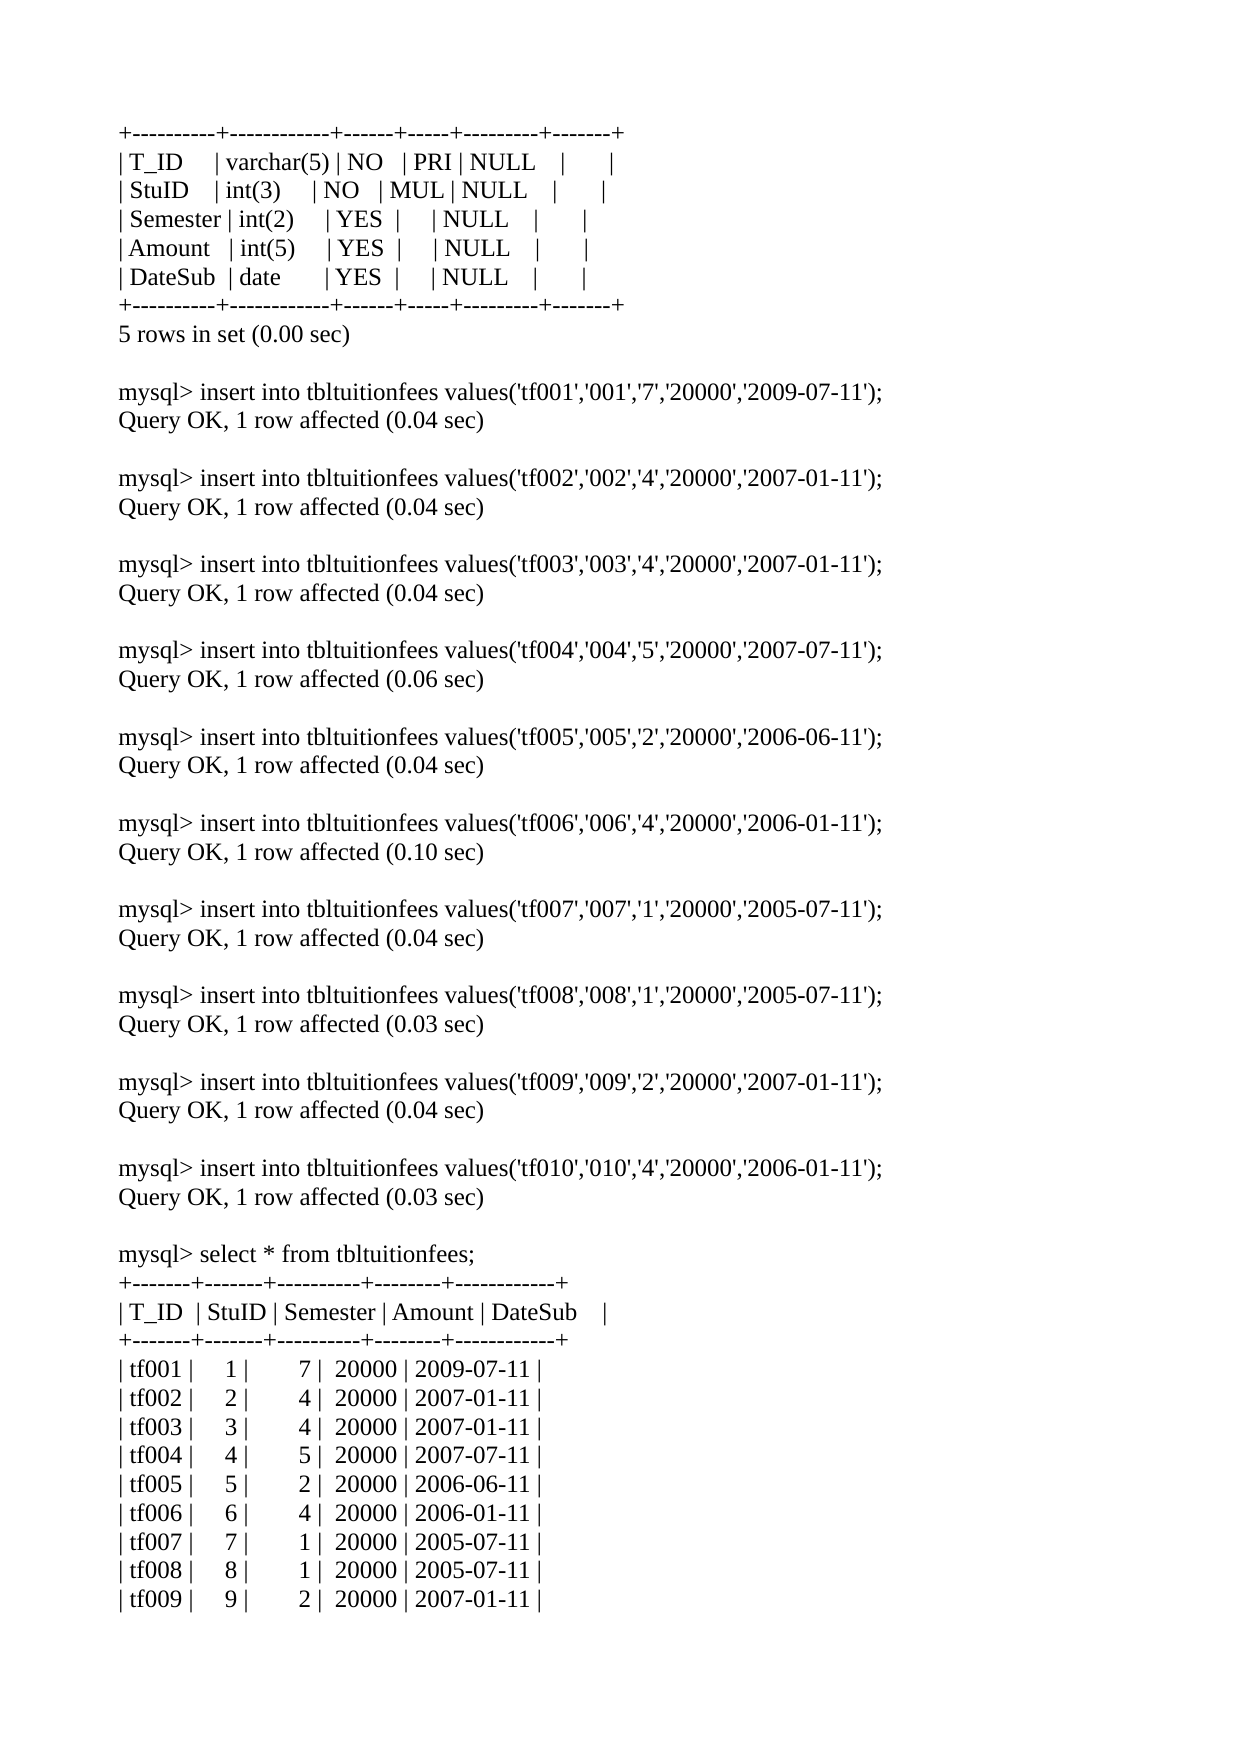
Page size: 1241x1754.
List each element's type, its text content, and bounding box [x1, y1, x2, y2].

text | tf008 | 8 | 1 | 20000 | 2005-07-11 | [118, 1556, 1122, 1584]
text | tf002 | 2 | 4 | 20000 | 2007-01-11 | [118, 1383, 1122, 1412]
text mysql> insert into tbltuitionfees values('tf004','004','5','20000','2007-07-11'); [118, 636, 1122, 664]
text | tf007 | 7 | 1 | 20000 | 2005-07-11 | [118, 1527, 1122, 1556]
text mysql> insert into tbltuitionfees values('tf005','005','2','20000','2006-06-11'); [118, 722, 1122, 751]
text | T_ID | varchar(5) | NO | PRI | NULL | | [118, 147, 1122, 176]
text Query OK, 1 row affected (0.03 sec) [118, 1182, 1122, 1211]
text Query OK, 1 row affected (0.04 sec) [118, 578, 1122, 607]
text Query OK, 1 row affected (0.04 sec) [118, 1096, 1122, 1124]
text Query OK, 1 row affected (0.04 sec) [118, 406, 1122, 434]
text +----------+------------+------+-----+---------+-------+ [118, 118, 1122, 147]
text | tf001 | 1 | 7 | 20000 | 2009-07-11 | [118, 1354, 1122, 1383]
text Query OK, 1 row affected (0.06 sec) [118, 664, 1122, 693]
text | StuID | int(3) | NO | MUL | NULL | | [118, 176, 1122, 204]
text mysql> insert into tbltuitionfees values('tf003','003','4','20000','2007-01-11'); [118, 549, 1122, 578]
text | tf004 | 4 | 5 | 20000 | 2007-07-11 | [118, 1441, 1122, 1469]
text mysql> insert into tbltuitionfees values('tf010','010','4','20000','2006-01-11'); [118, 1153, 1122, 1182]
text Query OK, 1 row affected (0.04 sec) [118, 751, 1122, 779]
text mysql> insert into tbltuitionfees values('tf007','007','1','20000','2005-07-11'); [118, 894, 1122, 923]
text +-------+-------+----------+--------+------------+ [118, 1326, 1122, 1354]
text mysql> insert into tbltuitionfees values('tf001','001','7','20000','2009-07-11'); [118, 377, 1122, 406]
text mysql> insert into tbltuitionfees values('tf002','002','4','20000','2007-01-11'); [118, 463, 1122, 492]
text mysql> insert into tbltuitionfees values('tf008','008','1','20000','2005-07-11'); [118, 981, 1122, 1009]
text +-------+-------+----------+--------+------------+ [118, 1268, 1122, 1297]
text mysql> insert into tbltuitionfees values('tf006','006','4','20000','2006-01-11'); [118, 808, 1122, 837]
text | tf009 | 9 | 2 | 20000 | 2007-01-11 | [118, 1584, 1122, 1613]
text | T_ID | StuID | Semester | Amount | DateSub | [118, 1297, 1122, 1326]
text | tf003 | 3 | 4 | 20000 | 2007-01-11 | [118, 1412, 1122, 1441]
text | Semester | int(2) | YES | | NULL | | [118, 204, 1122, 233]
text Query OK, 1 row affected (0.03 sec) [118, 1009, 1122, 1038]
text 5 rows in set (0.00 sec) [118, 319, 1122, 348]
text Query OK, 1 row affected (0.04 sec) [118, 923, 1122, 952]
text | tf005 | 5 | 2 | 20000 | 2006-06-11 | [118, 1469, 1122, 1498]
text | tf006 | 6 | 4 | 20000 | 2006-01-11 | [118, 1498, 1122, 1527]
text +----------+------------+------+-----+---------+-------+ [118, 291, 1122, 319]
text Query OK, 1 row affected (0.04 sec) [118, 492, 1122, 521]
text | DateSub | date | YES | | NULL | | [118, 262, 1122, 291]
text mysql> select * from tbltuitionfees; [118, 1239, 1122, 1268]
text | Amount | int(5) | YES | | NULL | | [118, 233, 1122, 262]
text mysql> insert into tbltuitionfees values('tf009','009','2','20000','2007-01-11'); [118, 1067, 1122, 1096]
text Query OK, 1 row affected (0.10 sec) [118, 837, 1122, 866]
